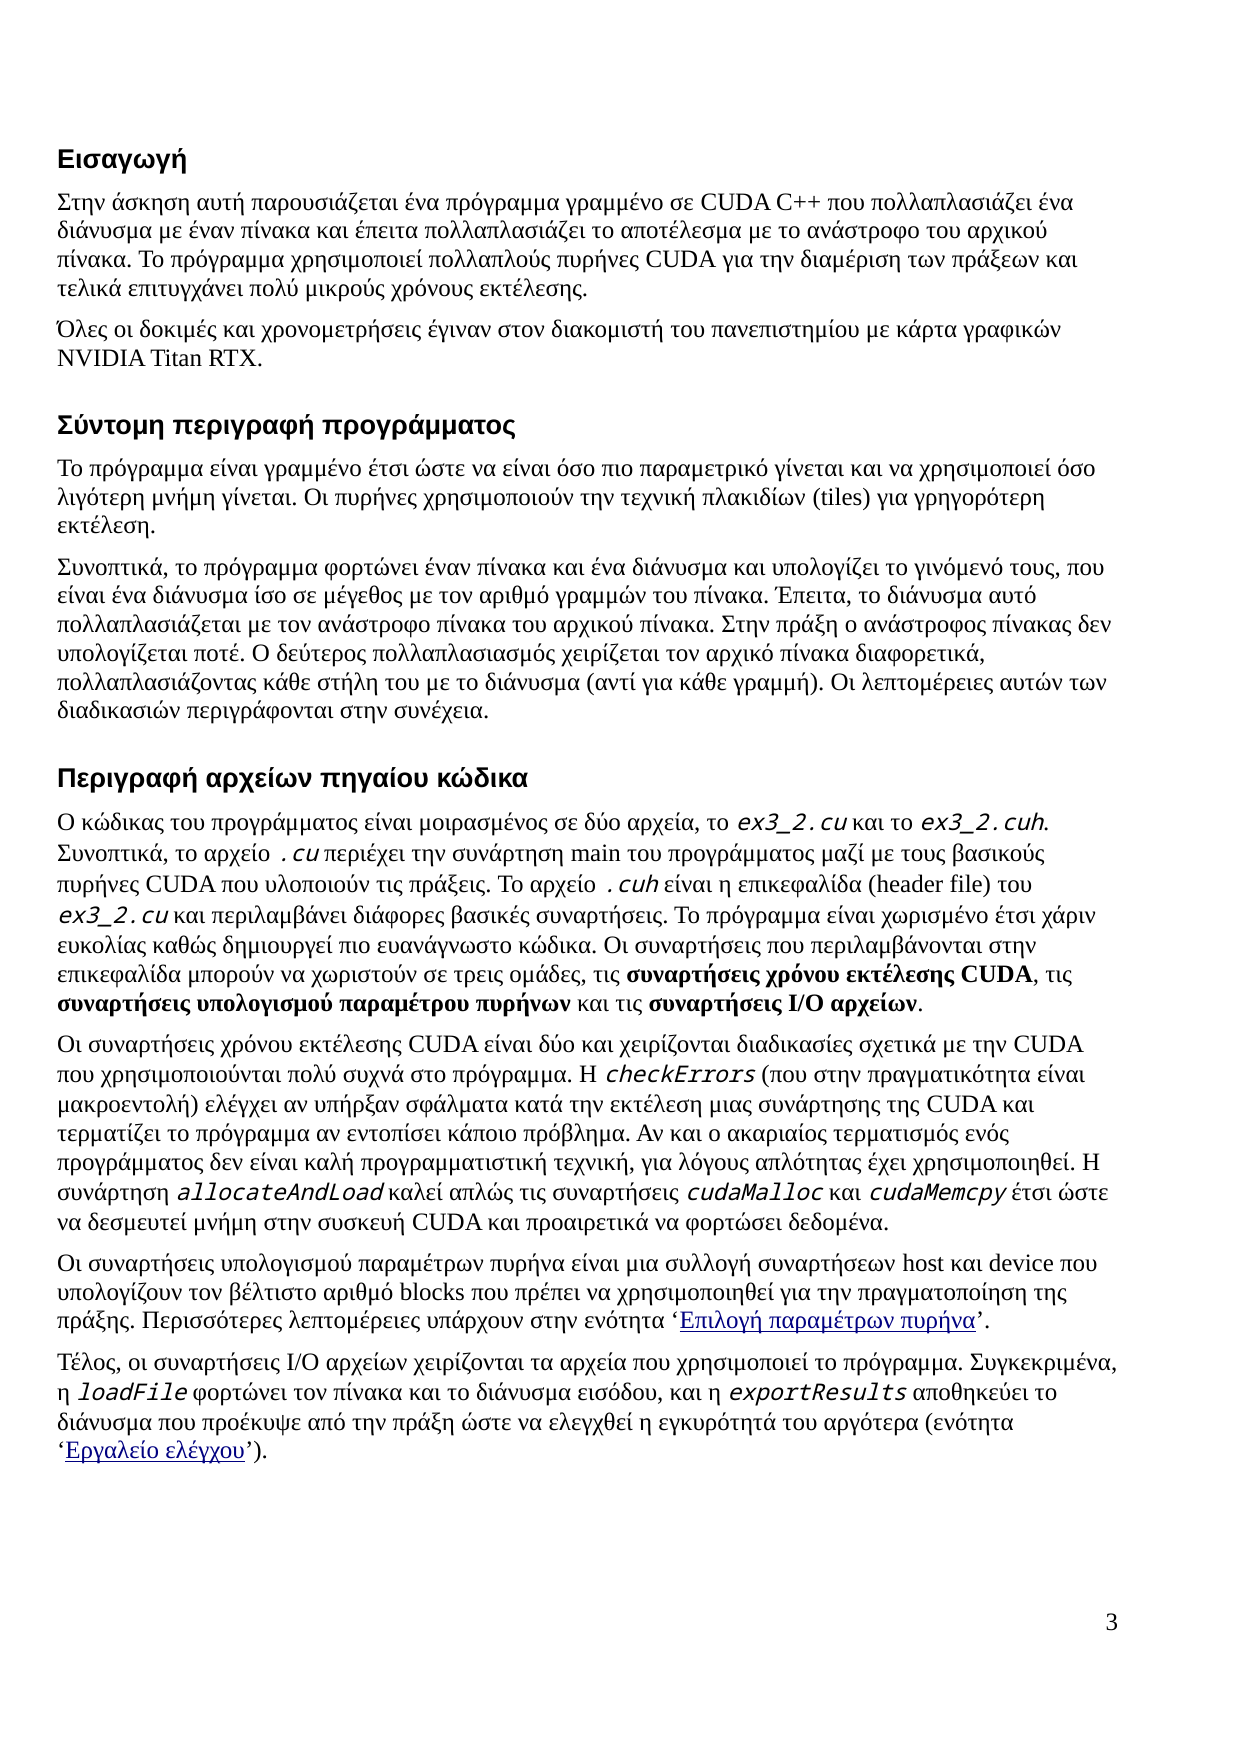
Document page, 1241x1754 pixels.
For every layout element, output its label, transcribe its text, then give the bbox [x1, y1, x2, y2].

text Τέλος, οι συναρτήσεις I/O αρχείων χειρίζονται τα αρχεία που χρησιμοποιεί το πρόγραμμα. Συγκεκριμένα, η loadFile φορτώνει τον πίνακα και το διάνυσμα εισόδου, και η exportResults αποθηκεύει το διάνυσμα που προέκυψε από την πράξη ώστε να ελεγχθεί η εγκυρότητά του αργότερα (ενότητα ‘Εργαλείο ελέγχου’). [57, 1347, 1118, 1464]
text Συνοπτικά, το πρόγραμμα φορτώνει έναν πίνακα και ένα διάνυσμα και υπολογίζει το γινόμενό τους, που είναι ένα διάνυσμα ίσο σε μέγεθος με τον αριθμό γραμμών του πίνακα. Έπειτα, το διάνυσμα αυτό πολλαπλασιάζεται με τον ανάστροφο πίνακα του αρχικού πίνακα. Στην πράξη ο ανάστροφος πίνακας δεν υπολογίζεται ποτέ. Ο δεύτερος πολλαπλασιασμός χειρίζεται τον αρχικό πίνακα διαφορετικά, πολλαπλασιάζοντας κάθε στήλη του με το διάνυσμα (αντί για κάθε γραμμή). Οι λεπτομέρειες αυτών των διαδικασιών περιγράφονται στην συνέχεια. [57, 552, 1118, 724]
text Ο κώδικας του προγράμματος είναι μοιρασμένος σε δύο αρχεία, το ex3_2.cu και το ex3_2.cuh. Συνοπτικά, το αρχείο .cu περιέχει την συνάρτηση main του προγράμματος μαζί με τους βασικούς πυρήνες CUDA που υλοποιούν τις πράξεις. Το αρχείο .cuh είναι η επικεφαλίδα (header file) του ex3_2.cu και περιλαμβάνει διάφορες βασικές συναρτήσεις. Το πρόγραμμα είναι χωρισμένο έτσι χάριν ευκολίας καθώς δημιουργεί πιο ευανάγνωστο κώδικα. Οι συναρτήσεις που περιλαμβάνονται στην επικεφαλίδα μπορούν να χωριστούν σε τρεις ομάδες, τις συναρτήσεις χρόνου εκτέλεσης CUDA, τις συναρτήσεις υπολογισμού παραμέτρου πυρήνων και τις συναρτήσεις I/O αρχείων. [57, 806, 1118, 1017]
text Οι συναρτήσεις χρόνου εκτέλεσης CUDA είναι δύο και χειρίζονται διαδικασίες σχετικά με την CUDA που χρησιμοποιούνται πολύ συχνά στο πρόγραμμα. Η checkErrors (που στην πραγματικότητα είναι μακροεντολή) ελέγχει αν υπήρξαν σφάλματα κατά την εκτέλεση μιας συνάρτησης της CUDA και τερματίζει το πρόγραμμα αν εντοπίσει κάποιο πρόβλημα. Αν και ο ακαριαίος τερματισμός ενός προγράμματος δεν είναι καλή προγραμματιστική τεχνική, για λόγους απλότητας έχει χρησιμοποιηθεί. Η συνάρτηση allocateAndLoad καλεί απλώς τις συναρτήσεις cudaMalloc και cudaMemcpy έτσι ώστε να δεσμευτεί μνήμη στην συσκευή CUDA και προαιρετικά να φορτώσει δεδομένα. [57, 1029, 1118, 1236]
subtitle Σύντομη περιγραφή προγράμματος [57, 409, 1118, 441]
subtitle Εισαγωγή [57, 143, 1118, 174]
text Το πρόγραμμα είναι γραμμένο έτσι ώστε να είναι όσο πιο παραμετρικό γίνεται και να χρησιμοποιεί όσο λιγότερη μνήμη γίνεται. Οι πυρήνες χρησιμοποιούν την τεχνική πλακιδίων (tiles) για γρηγορότερη εκτέλεση. [57, 453, 1118, 539]
text Στην άσκηση αυτή παρουσιάζεται ένα πρόγραμμα γραμμένο σε CUDA C++ που πολλαπλασιάζει ένα διάνυσμα με έναν πίνακα και έπειτα πολλαπλασιάζει το αποτέλεσμα με το ανάστροφο του αρχικού πίνακα. Το πρόγραμμα χρησιμοποιεί πολλαπλούς πυρήνες CUDA για την διαμέριση των πράξεων και τελικά επιτυγχάνει πολύ μικρούς χρόνους εκτέλεσης. [57, 187, 1118, 302]
text Οι συναρτήσεις υπολογισμού παραμέτρων πυρήνα είναι μια συλλογή συναρτήσεων host και device που υπολογίζουν τον βέλτιστο αριθμό blocks που πρέπει να χρησιμοποιηθεί για την πραγματοποίηση της πράξης. Περισσότερες λεπτομέρειες υπάρχουν στην ενότητα ‘Επιλογή παραμέτρων πυρήνα’. [57, 1248, 1118, 1334]
subtitle Περιγραφή αρχείων πηγαίου κώδικα [57, 762, 1118, 793]
text Όλες οι δοκιμές και χρονομετρήσεις έγιναν στον διακομιστή του πανεπιστημίου με κάρτα γραφικών NVIDIA Titan RTX. [57, 314, 1118, 372]
